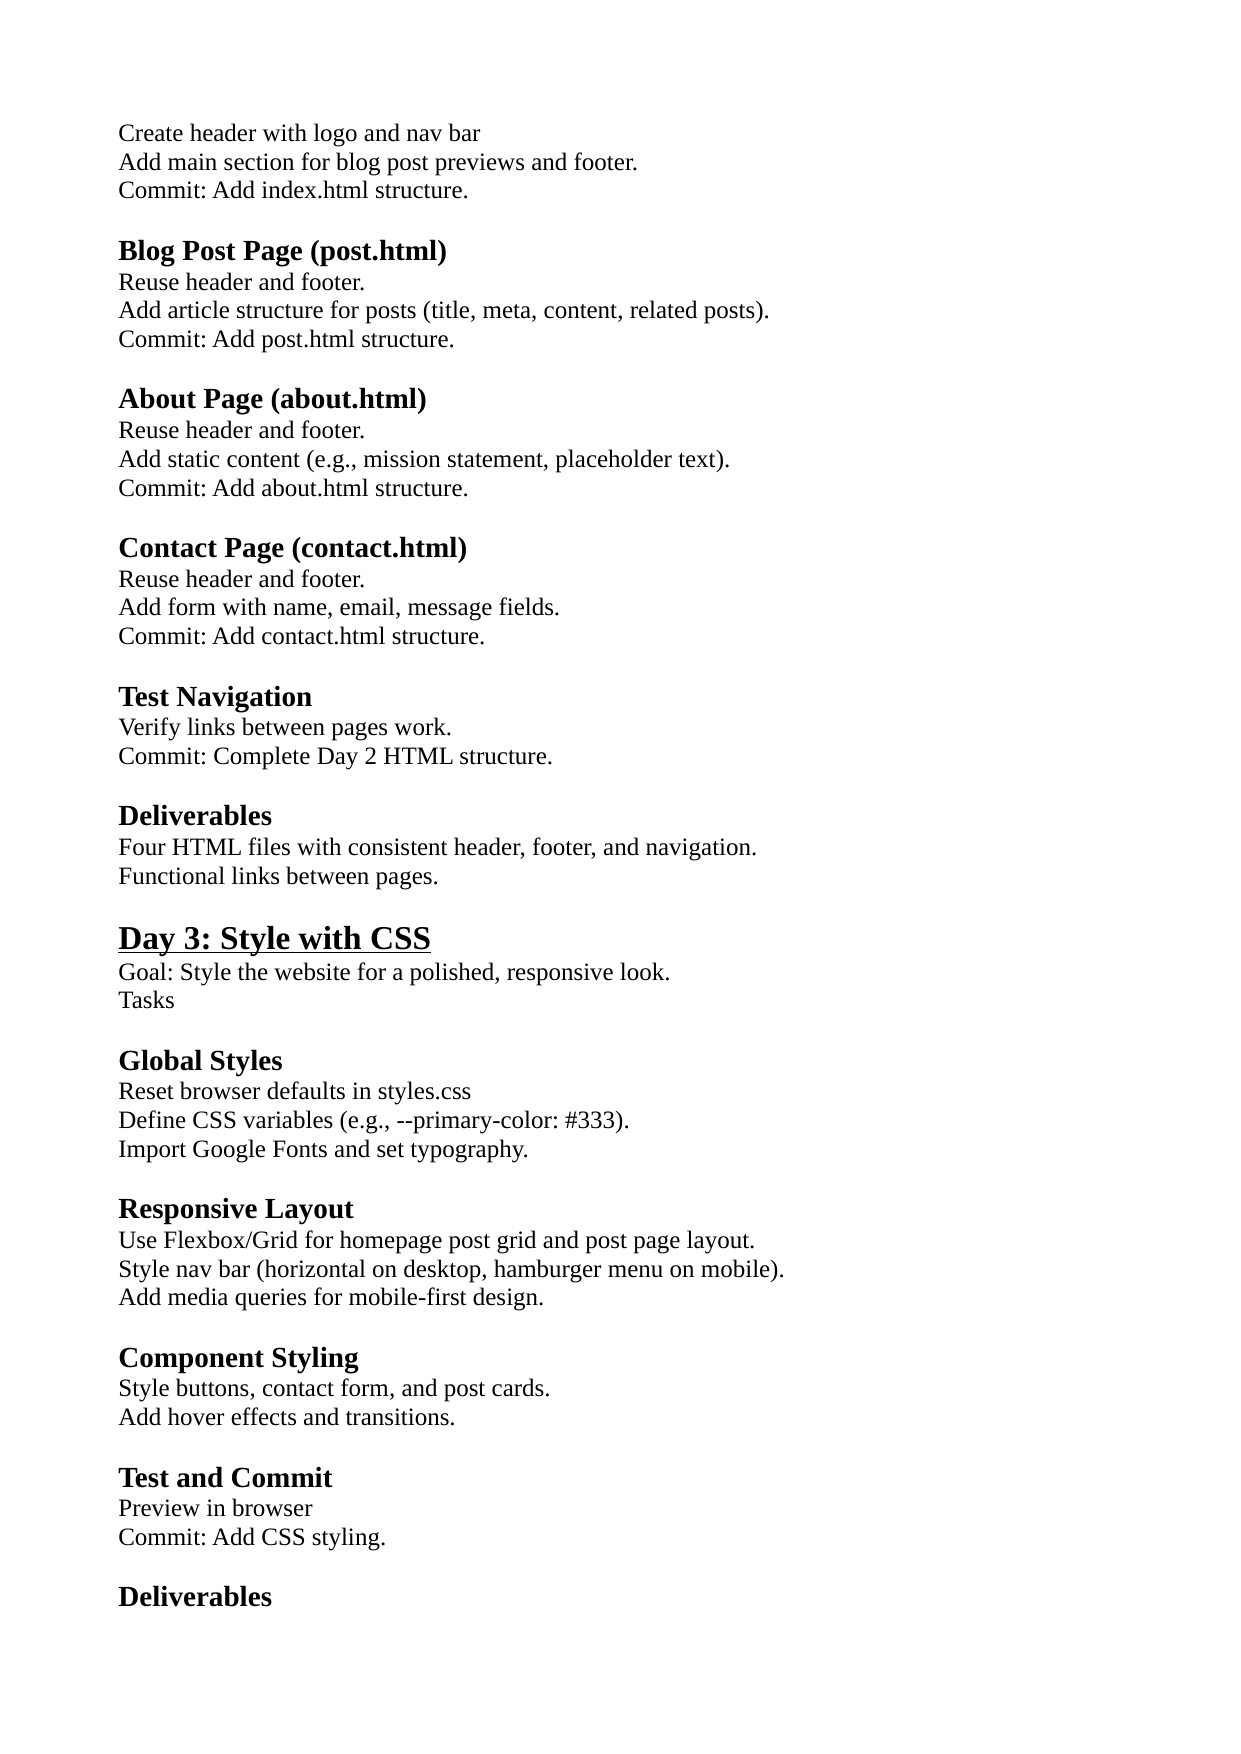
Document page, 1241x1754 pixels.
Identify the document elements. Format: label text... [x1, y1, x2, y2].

text Add static content (e.g., mission statement, placeholder text). [118, 444, 1122, 473]
text Commit: Add CSS styling. [118, 1522, 1122, 1551]
text Style buttons, contact form, and post cards. [118, 1373, 1122, 1402]
text Style nav bar (horizontal on desktop, hamburger menu on mobile). [118, 1254, 1122, 1282]
text Deliverables [118, 1579, 1122, 1613]
text Import Google Fonts and set typography. [118, 1134, 1122, 1163]
text Component Styling [118, 1340, 1122, 1373]
text Deliverables [118, 798, 1122, 832]
text Responsive Layout [118, 1191, 1122, 1225]
text Preview in browser [118, 1493, 1122, 1522]
text Define CSS variables (e.g., --primary-color: #333). [118, 1105, 1122, 1134]
text Test Navigation [118, 679, 1122, 712]
text Contact Page (contact.html) [118, 530, 1122, 564]
text Add main section for blog post previews and footer. [118, 147, 1122, 176]
text Add hover effects and transitions. [118, 1402, 1122, 1431]
text Add article structure for posts (title, meta, content, related posts). [118, 295, 1122, 324]
text Blog Post Page (post.html) [118, 233, 1122, 267]
text Functional links between pages. [118, 861, 1122, 889]
text Commit: Add about.html structure. [118, 473, 1122, 501]
text Commit: Complete Day 2 HTML structure. [118, 741, 1122, 770]
text Global Styles [118, 1043, 1122, 1076]
text Tasks [118, 985, 1122, 1014]
text Reuse header and footer. [118, 267, 1122, 295]
text Commit: Add post.html structure. [118, 324, 1122, 353]
text Reset browser defaults in styles.css [118, 1076, 1122, 1105]
text About Page (about.html) [118, 382, 1122, 415]
text Commit: Add index.html structure. [118, 176, 1122, 204]
text Goal: Style the website for a polished, responsive look. [118, 957, 1122, 985]
text Reuse header and footer. [118, 564, 1122, 592]
text Test and Commit [118, 1460, 1122, 1493]
text Reuse header and footer. [118, 415, 1122, 444]
text Verify links between pages work. [118, 712, 1122, 741]
text Day 3: Style with CSS [118, 918, 1122, 957]
text Use Flexbox/Grid for homepage post grid and post page layout. [118, 1225, 1122, 1254]
text Four HTML files with consistent header, footer, and navigation. [118, 832, 1122, 861]
text Create header with logo and nav bar [118, 118, 1122, 147]
text Commit: Add contact.html structure. [118, 621, 1122, 650]
text Add form with name, email, message fields. [118, 592, 1122, 621]
text Add media queries for mobile-first design. [118, 1282, 1122, 1311]
